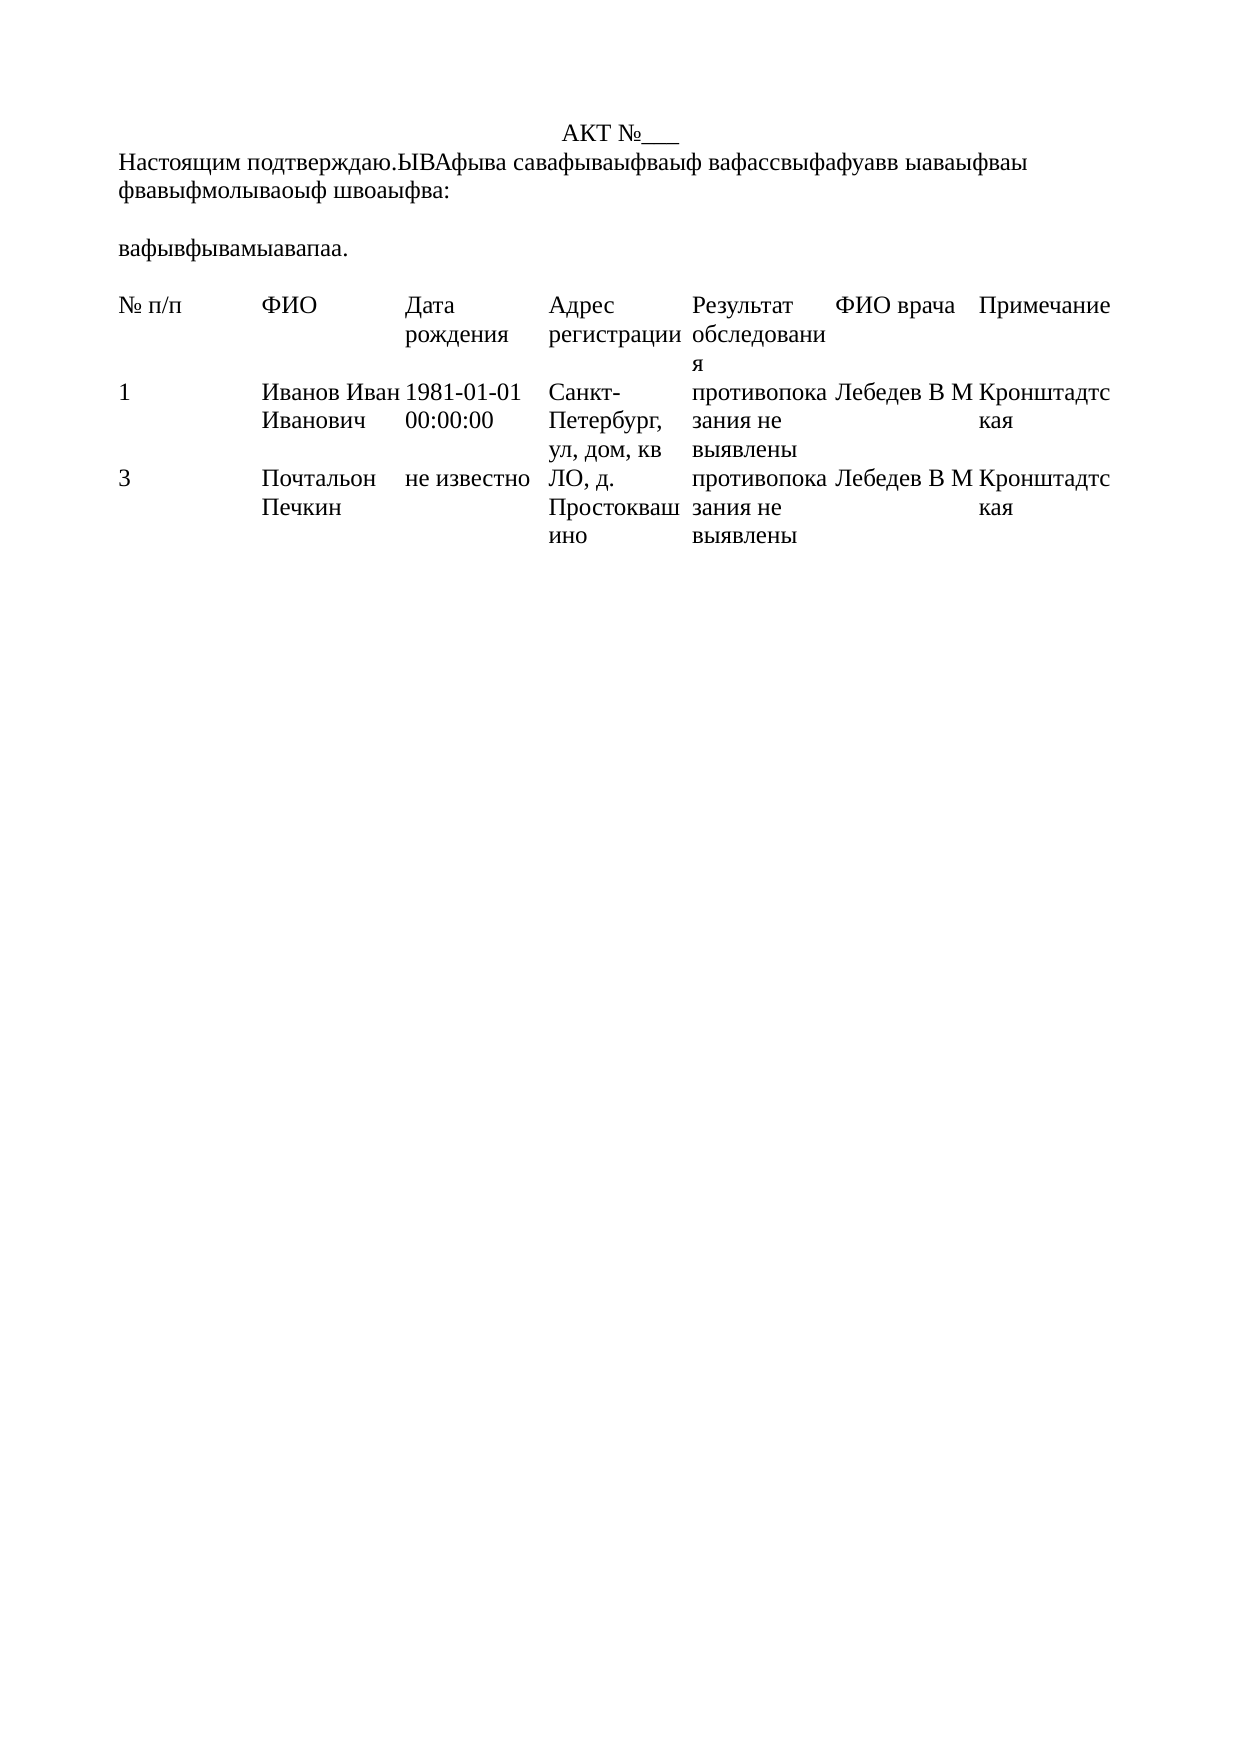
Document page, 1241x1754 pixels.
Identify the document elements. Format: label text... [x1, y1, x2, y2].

table_header Адрес регистрации [548, 291, 692, 377]
table_cell Лебедев В М [835, 463, 979, 549]
table_cell противопоказания не выявлены [692, 377, 835, 463]
table_header ФИО [261, 291, 405, 377]
text Настоящим подтверждаю.ЫВАфыва савафываыфваыф вафассвыфафуавв ыаваыфваы фвавыфмолываоыф швоаыфва: [118, 147, 1122, 204]
text АКТ №___ [118, 118, 1122, 147]
table_cell Почтальон Печкин [261, 463, 405, 549]
table_header Дата рождения [405, 291, 548, 377]
table_cell ЛО, д. Простоквашино [548, 463, 692, 549]
table_cell Кронштадтская [979, 377, 1122, 463]
table_header № п/п [118, 291, 261, 377]
table_cell Иванов Иван Иванович [261, 377, 405, 463]
table_cell Санкт-Петербург, ул, дом, кв [548, 377, 692, 463]
table_cell противопоказания не выявлены [692, 463, 835, 549]
text вафывфывамыавапаа. [118, 233, 1122, 262]
table_header ФИО врача [835, 291, 979, 377]
table_header Результат обследования [692, 291, 835, 377]
table_cell 1981-01-01 00:00:00 [405, 377, 548, 463]
table_header Примечание [979, 291, 1122, 377]
table_cell 1 [118, 377, 261, 463]
table_cell 3 [118, 463, 261, 549]
table_cell Лебедев В М [835, 377, 979, 463]
table_cell Кронштадтская [979, 463, 1122, 549]
table_cell не известно [405, 463, 548, 549]
